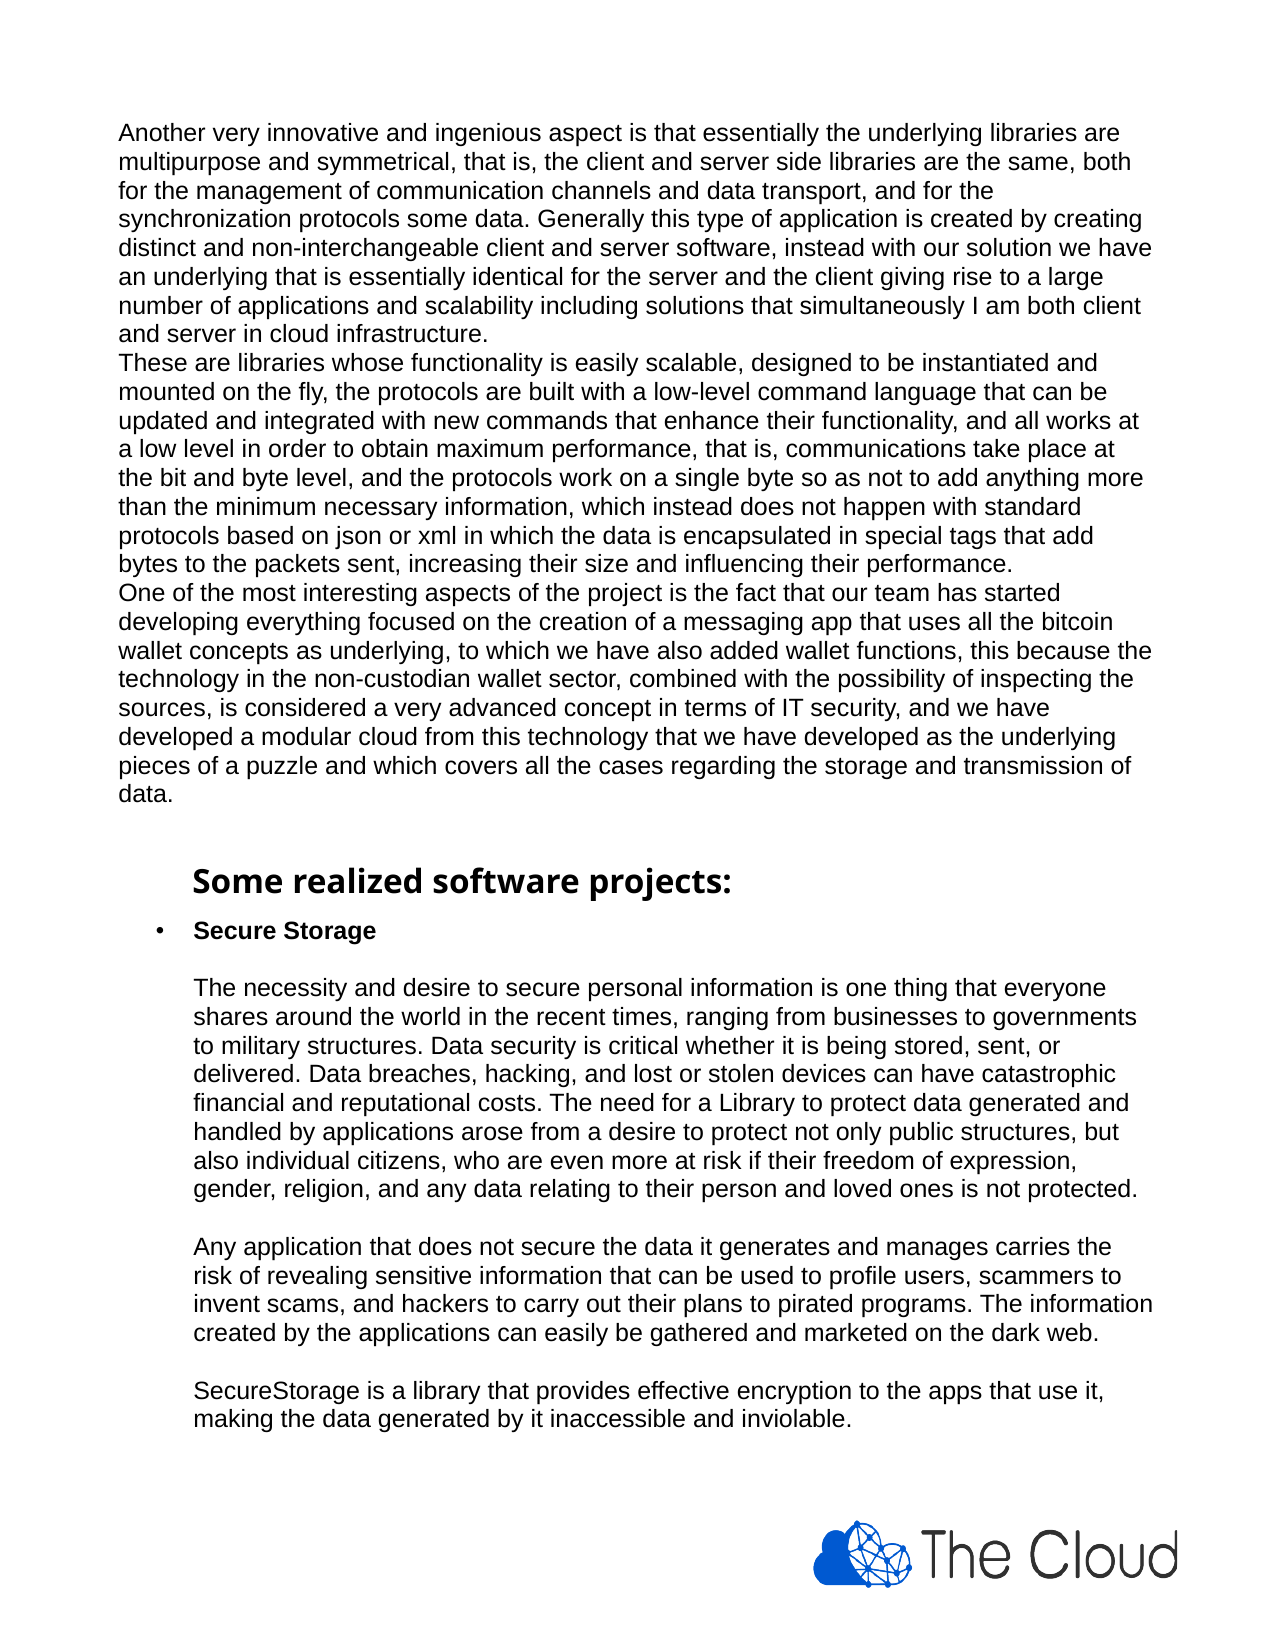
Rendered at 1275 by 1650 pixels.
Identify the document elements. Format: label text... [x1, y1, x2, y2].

subtitle Some realized software projects: [118, 858, 1157, 903]
picture [813, 1520, 1178, 1588]
list Any application that does not secure the data it generates and manages carries the risk of revealing sensitive information that can be used to profile users, scammers to invent scams, and hackers to carry out their plans to pirated programs. The information created by the applications can easily be gathered and marketed on the dark web. [156, 1232, 1157, 1347]
list SecureStorage is a library that provides effective encryption to the apps that use it, making the data generated by it inaccessible and inviolable. [156, 1376, 1157, 1433]
text Another very innovative and ingenious aspect is that essentially the underlying libraries are multipurpose and symmetrical, that is, the client and server side libraries are the same, both for the management of communication channels and data transport, and for the synchronization protocols some data. Generally this type of application is created by creating distinct and non-interchangeable client and server software, instead with our solution we have an underlying that is essentially identical for the server and the client giving rise to a large number of applications and scalability including solutions that simultaneously I am both client and server in cloud infrastructure. These are libraries whose functionality is easily scalable, designed to be instantiated and mounted on the fly, the protocols are built with a low-level command language that can be updated and integrated with new commands that enhance their functionality, and all works at a low level in order to obtain maximum performance, that is, communications take place at the bit and byte level, and the protocols work on a single byte so as not to add anything more than the minimum necessary information, which instead does not happen with standard protocols based on json or xml in which the data is encapsulated in special tags that add bytes to the packets sent, increasing their size and influencing their performance. One of the most interesting aspects of the project is the fact that our team has started developing everything focused on the creation of a messaging app that uses all the bitcoin wallet concepts as underlying, to which we have also added wallet functions, this because the technology in the non-custodian wallet sector, combined with the possibility of inspecting the sources, is considered a very advanced concept in terms of IT security, and we have developed a modular cloud from this technology that we have developed as the underlying pieces of a puzzle and which covers all the cases regarding the storage and transmission of data. [118, 118, 1157, 808]
list Secure Storage [156, 916, 1157, 944]
list The necessity and desire to secure personal information is one thing that everyone shares around the world in the recent times, ranging from businesses to governments to military structures. Data security is critical whether it is being stored, sent, or delivered. Data breaches, hacking, and lost or stolen devices can have catastrophic financial and reputational costs. The need for a Library to protect data generated and handled by applications arose from a desire to protect not only public structures, but also individual citizens, who are even more at risk if their freedom of expression, gender, religion, and any data relating to their person and loved ones is not protected. [156, 973, 1157, 1203]
